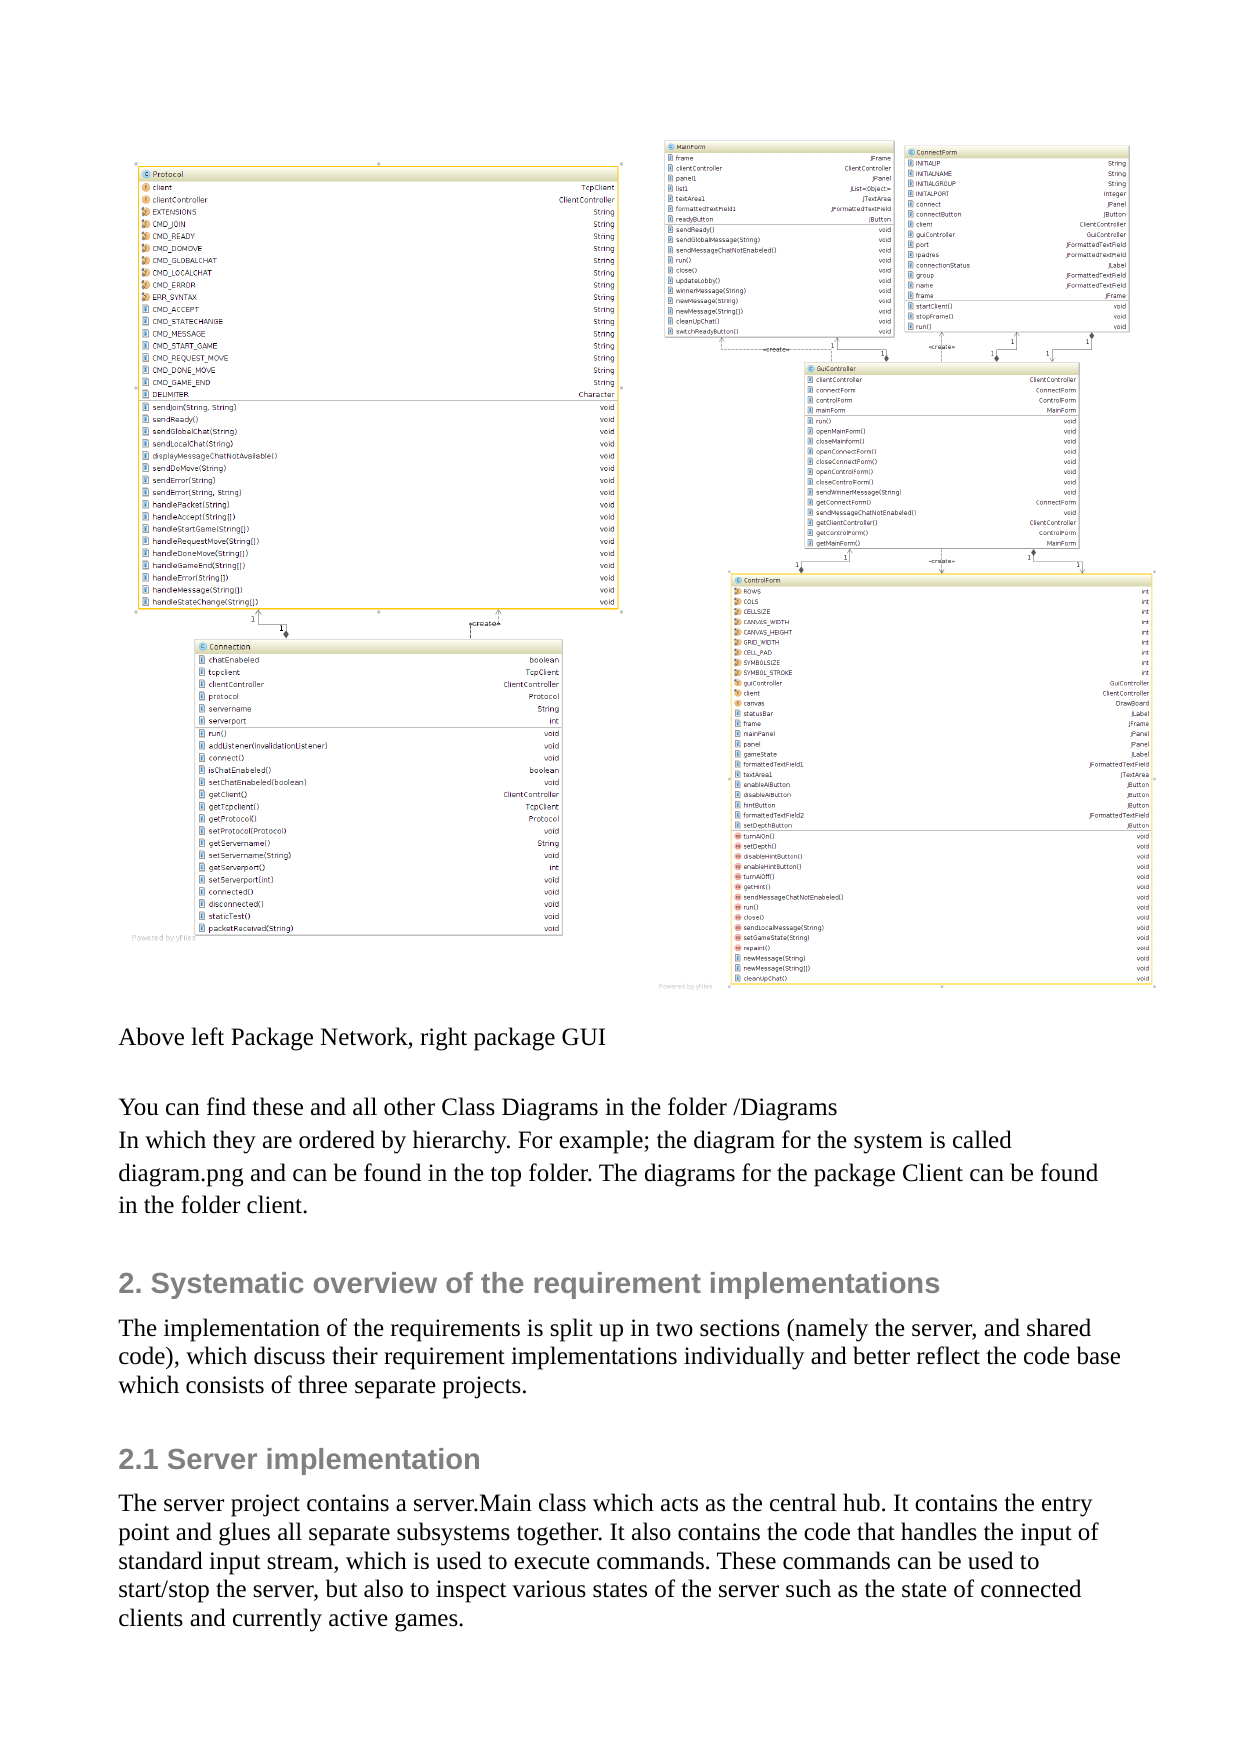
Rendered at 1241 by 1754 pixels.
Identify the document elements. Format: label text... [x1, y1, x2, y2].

subtitle 2. Systematic overview of the requirement implementations [118, 1267, 1122, 1300]
text Above left Package Network, right package GUI [118, 118, 1122, 1080]
text You can find these and all other Class Diagrams in the folder /Diagrams [118, 1092, 1122, 1121]
subtitle 2.1 Server implementation [118, 1442, 1122, 1476]
text The implementation of the requirements is split up in two sections (namely the server, and shared code), which discuss their requirement implementations individually and better reflect the code base which consists of three separate projects. [118, 1313, 1122, 1399]
text In which they are ordered by hierarchy. For example; the diagram for the system is called diagram.png and can be found in the top folder. The diagrams for the package Client can be found in the folder client. [118, 1125, 1122, 1219]
picture [126, 154, 630, 947]
picture [654, 130, 1162, 994]
text The server project contains a server.Main class which acts as the central hub. It contains the entry point and glues all separate subsystems together. It also contains the code that handles the input of standard input stream, which is used to execute commands. These commands can be used to start/stop the server, but also to inspect various states of the server such as the state of connected clients and currently active games. [118, 1488, 1122, 1632]
